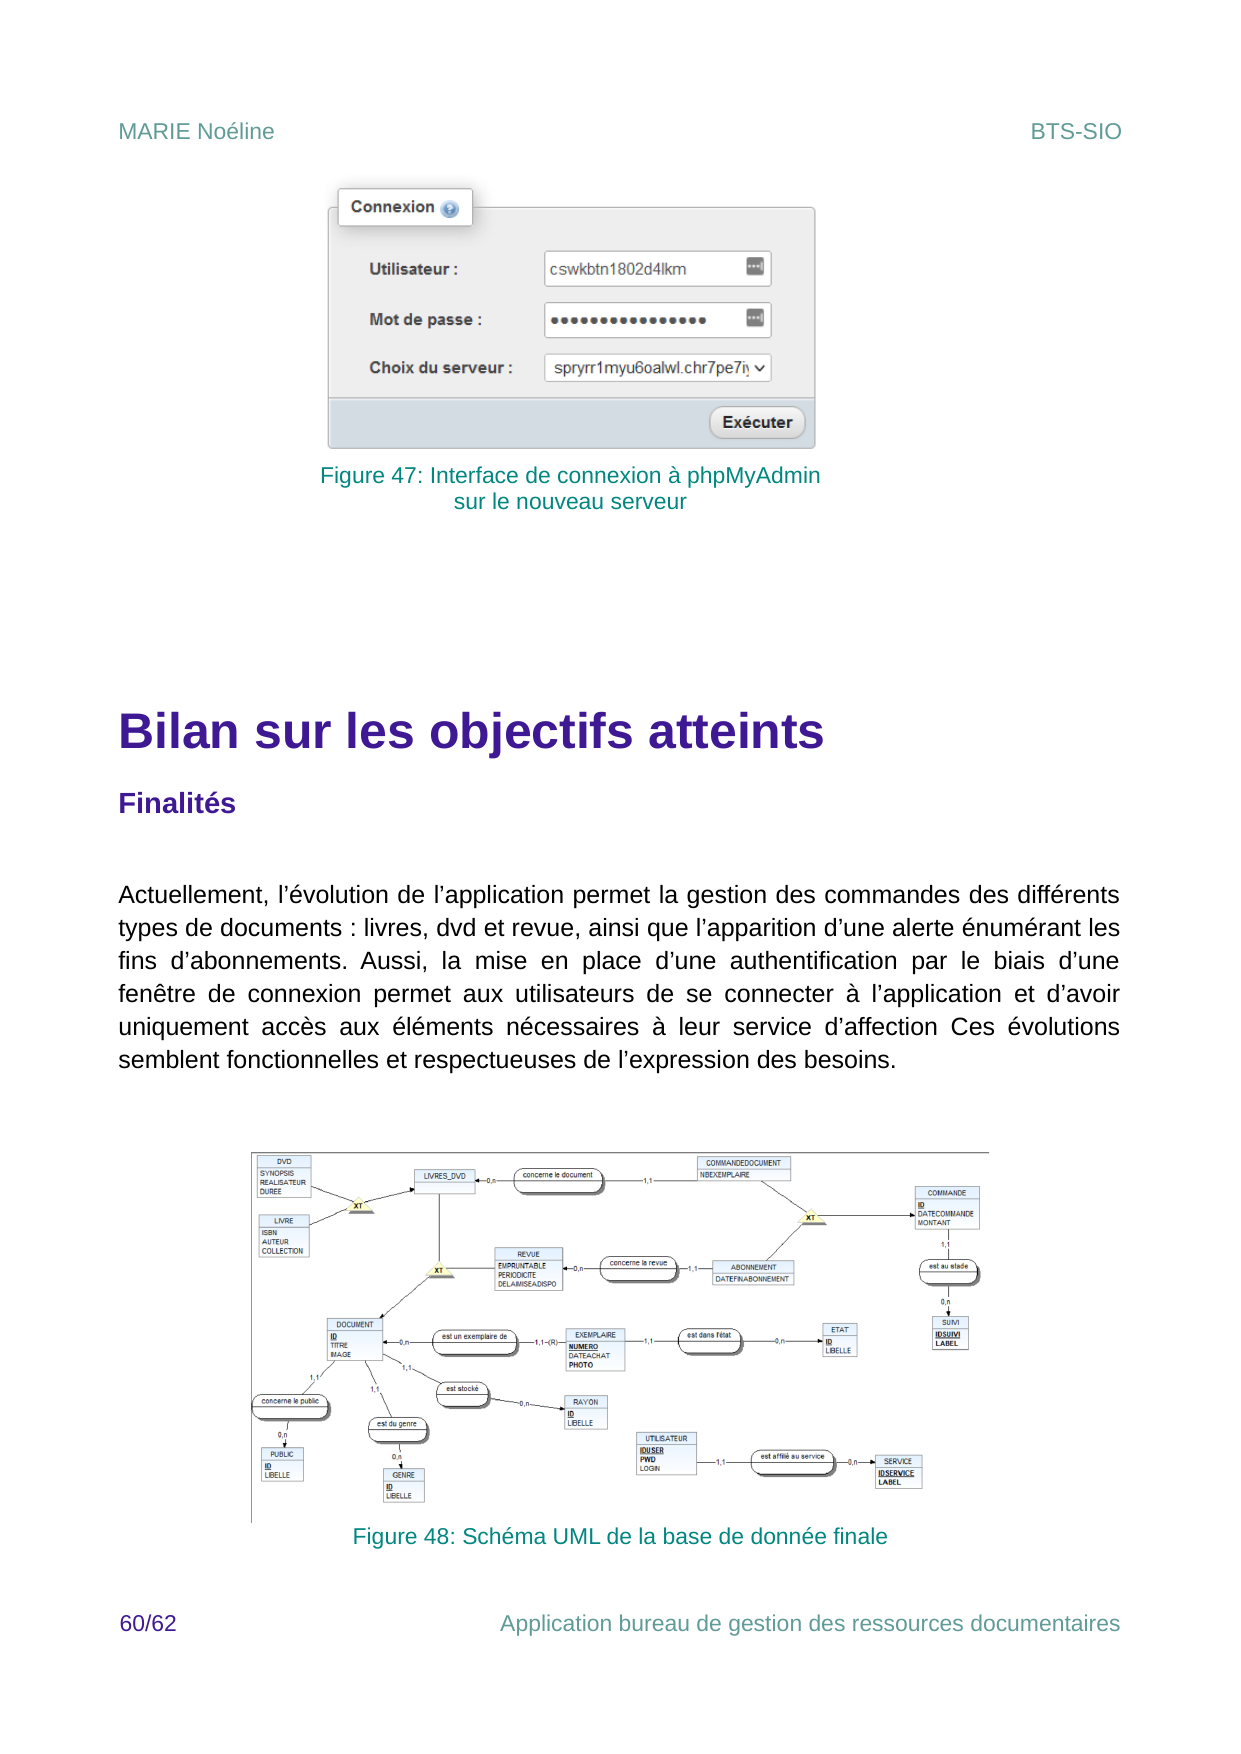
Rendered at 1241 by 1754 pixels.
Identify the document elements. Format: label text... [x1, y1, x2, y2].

text Figure 47: Interface de connexion à phpMyAdmin sur le nouveau serveur [308, 462, 833, 514]
picture [307, 174, 833, 462]
subtitle Bilan sur les objectifs atteints [118, 702, 1122, 759]
picture [251, 1152, 990, 1523]
subtitle Finalités [118, 786, 1122, 820]
text Actuellement, l’évolution de l’application permet la gestion des commandes des différents types de documents : livres, dvd et revue, ainsi que l’apparition d’une alerte énumérant les fins d’abonnements. Aussi, la mise en place d’une authentification par le biais d’une fenêtre de connexion permet aux utilisateurs de se connecter à l’application et d’avoir uniquement accès aux éléments nécessaires à leur service d’affection Ces évolutions semblent fonctionnelles et respectueuses de l’expression des besoins. [118, 880, 1122, 1074]
text Figure 48: Schéma UML de la base de donnée finale [251, 1523, 989, 1549]
